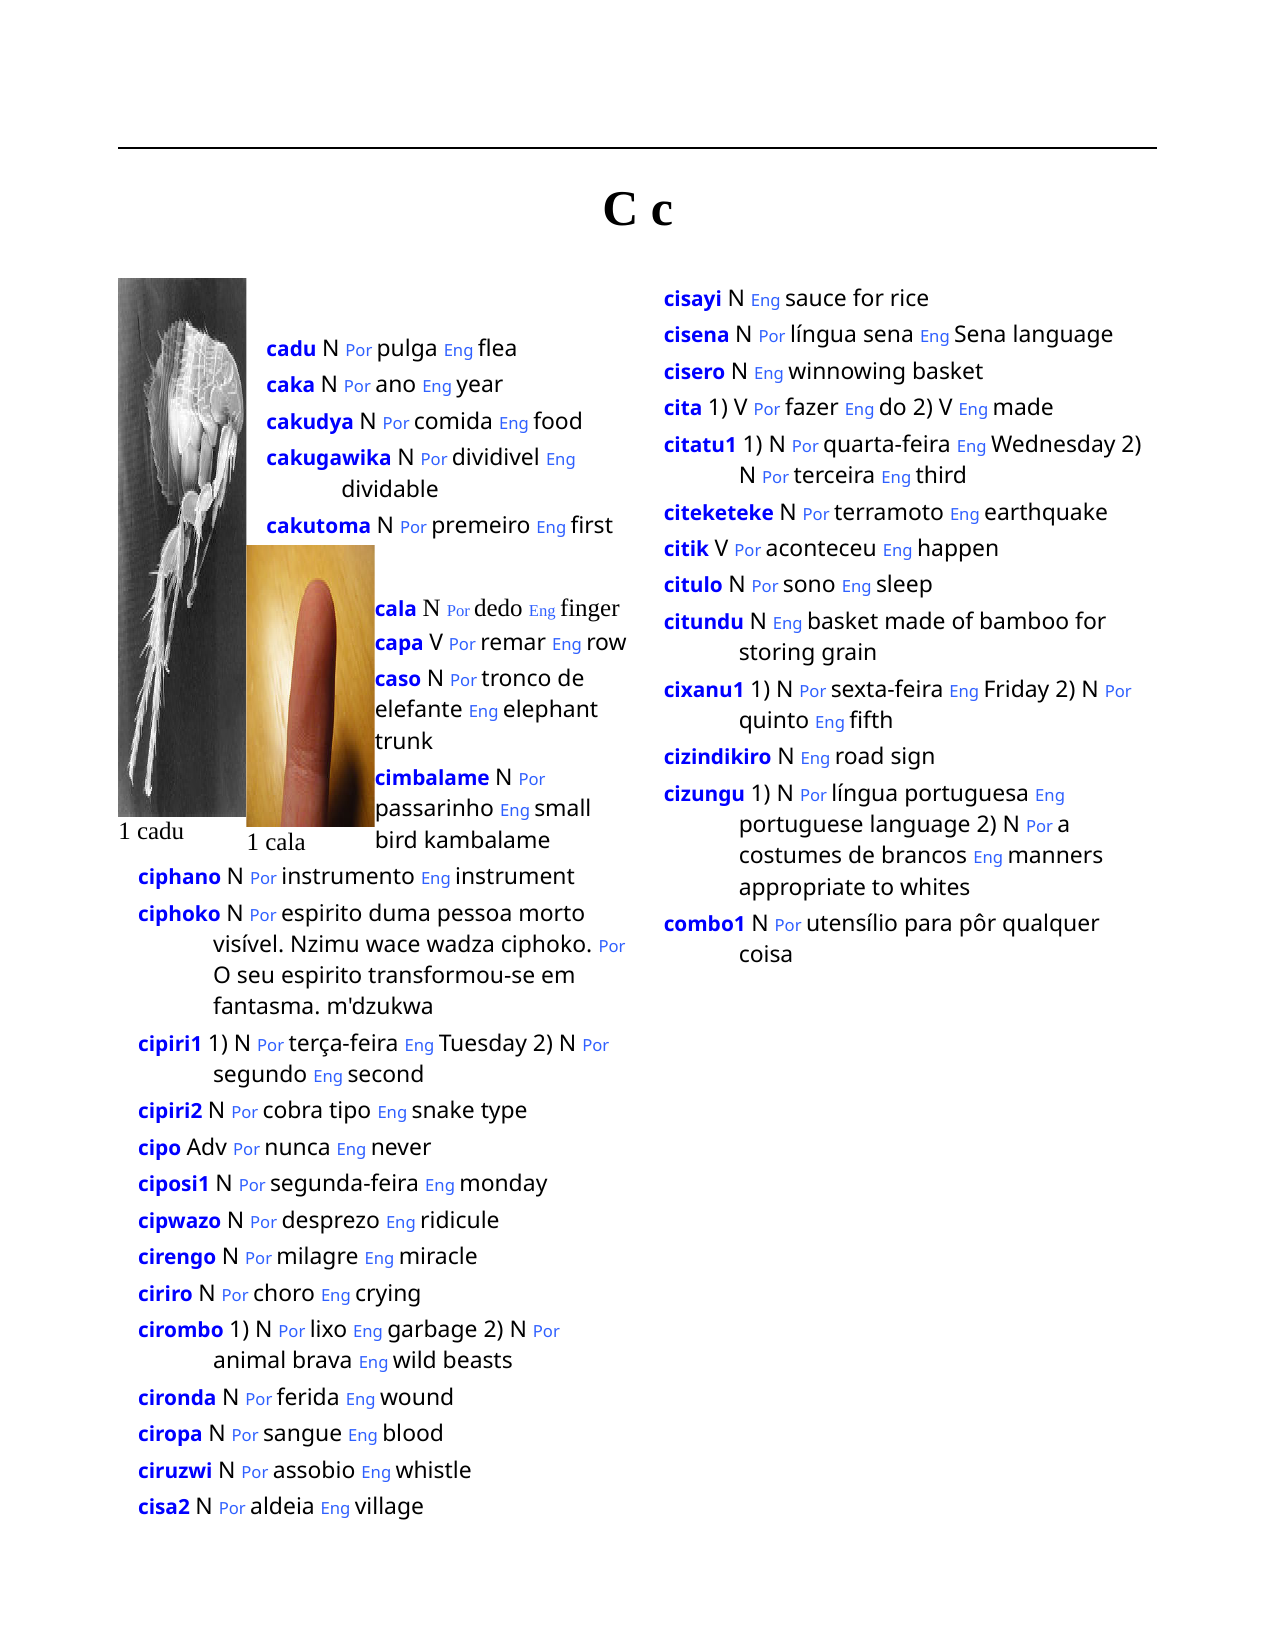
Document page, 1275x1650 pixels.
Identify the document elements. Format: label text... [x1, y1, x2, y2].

text cirombo 1) N Por lixo Eng garbage 2) N Por animal brava Eng wild beasts [119, 1310, 631, 1378]
text ciposi1 N Por segunda-feira Eng monday [119, 1164, 631, 1201]
text ciruzwi N Por assobio Eng whistle [119, 1451, 631, 1487]
text cizungu 1) N Por língua portuguesa Eng portuguese language 2) N Por a costumes de brancos Eng manners appropriate to whites [645, 774, 1157, 904]
text cala N Por dedo Eng finger [375, 593, 631, 622]
text cakugawika N Por dividivel Eng dividable [247, 438, 631, 506]
picture [118, 278, 375, 827]
text cizindikiro N Eng road sign [645, 737, 1157, 774]
text caso N Por tronco de elefante Eng elephant trunk [375, 659, 631, 758]
text cita 1) V Por fazer Eng do 2) V Eng made [645, 388, 1157, 425]
text citulo N Por sono Eng sleep [645, 565, 1157, 602]
text citatu1 1) N Por quarta-feira Eng Wednesday 2) N Por terceira Eng third [645, 425, 1157, 492]
text cirengo N Por milagre Eng miracle [119, 1237, 631, 1273]
text 1 cadu [118, 817, 246, 845]
text cisa2 N Por aldeia Eng village [119, 1487, 631, 1526]
text cipwazo N Por desprezo Eng ridicule [119, 1201, 631, 1237]
text cakutoma N Por premeiro Eng first [247, 506, 631, 544]
text cisena N Por língua sena Eng Sena language [645, 315, 1157, 352]
text cisero N Eng winnowing basket [645, 352, 1157, 388]
text cironda N Por ferida Eng wound [119, 1378, 631, 1414]
text cixanu1 1) N Por sexta-feira Eng Friday 2) N Por quinto Eng fifth [645, 669, 1157, 737]
text citundu N Eng basket made of bamboo for storing grain [645, 602, 1157, 669]
text cipo Adv Por nunca Eng never [119, 1128, 631, 1164]
text cimbalame N Por passarinho Eng small bird kambalame [119, 758, 631, 857]
text ciriro N Por choro Eng crying [119, 1273, 631, 1310]
text cipiri2 N Por cobra tipo Eng snake type [119, 1091, 631, 1128]
text combo1 N Por utensílio para pôr qualquer coisa [645, 904, 1157, 974]
text caka N Por ano Eng year [247, 365, 631, 402]
text C c [118, 179, 1157, 236]
text ciphoko N Por espirito duma pessoa morto visível. Nzimu wace wadza ciphoko. Por O seu espirito transformou-se em fantasma. m'dzukwa [119, 893, 631, 1023]
text 1 cala [246, 827, 374, 856]
text cakudya N Por comida Eng food [247, 402, 631, 438]
text cipiri1 1) N Por terça-feira Eng Tuesday 2) N Por segundo Eng second [119, 1023, 631, 1091]
text ciphano N Por instrumento Eng instrument [119, 857, 631, 893]
text cisayi N Eng sauce for rice [645, 280, 1157, 315]
text citik V Por aconteceu Eng happen [645, 529, 1157, 565]
text citeketeke N Por terramoto Eng earthquake [645, 492, 1157, 529]
text ciropa N Por sangue Eng blood [119, 1414, 631, 1451]
text capa V Por remar Eng row [375, 624, 631, 659]
text cadu N Por pulga Eng flea [247, 330, 631, 365]
